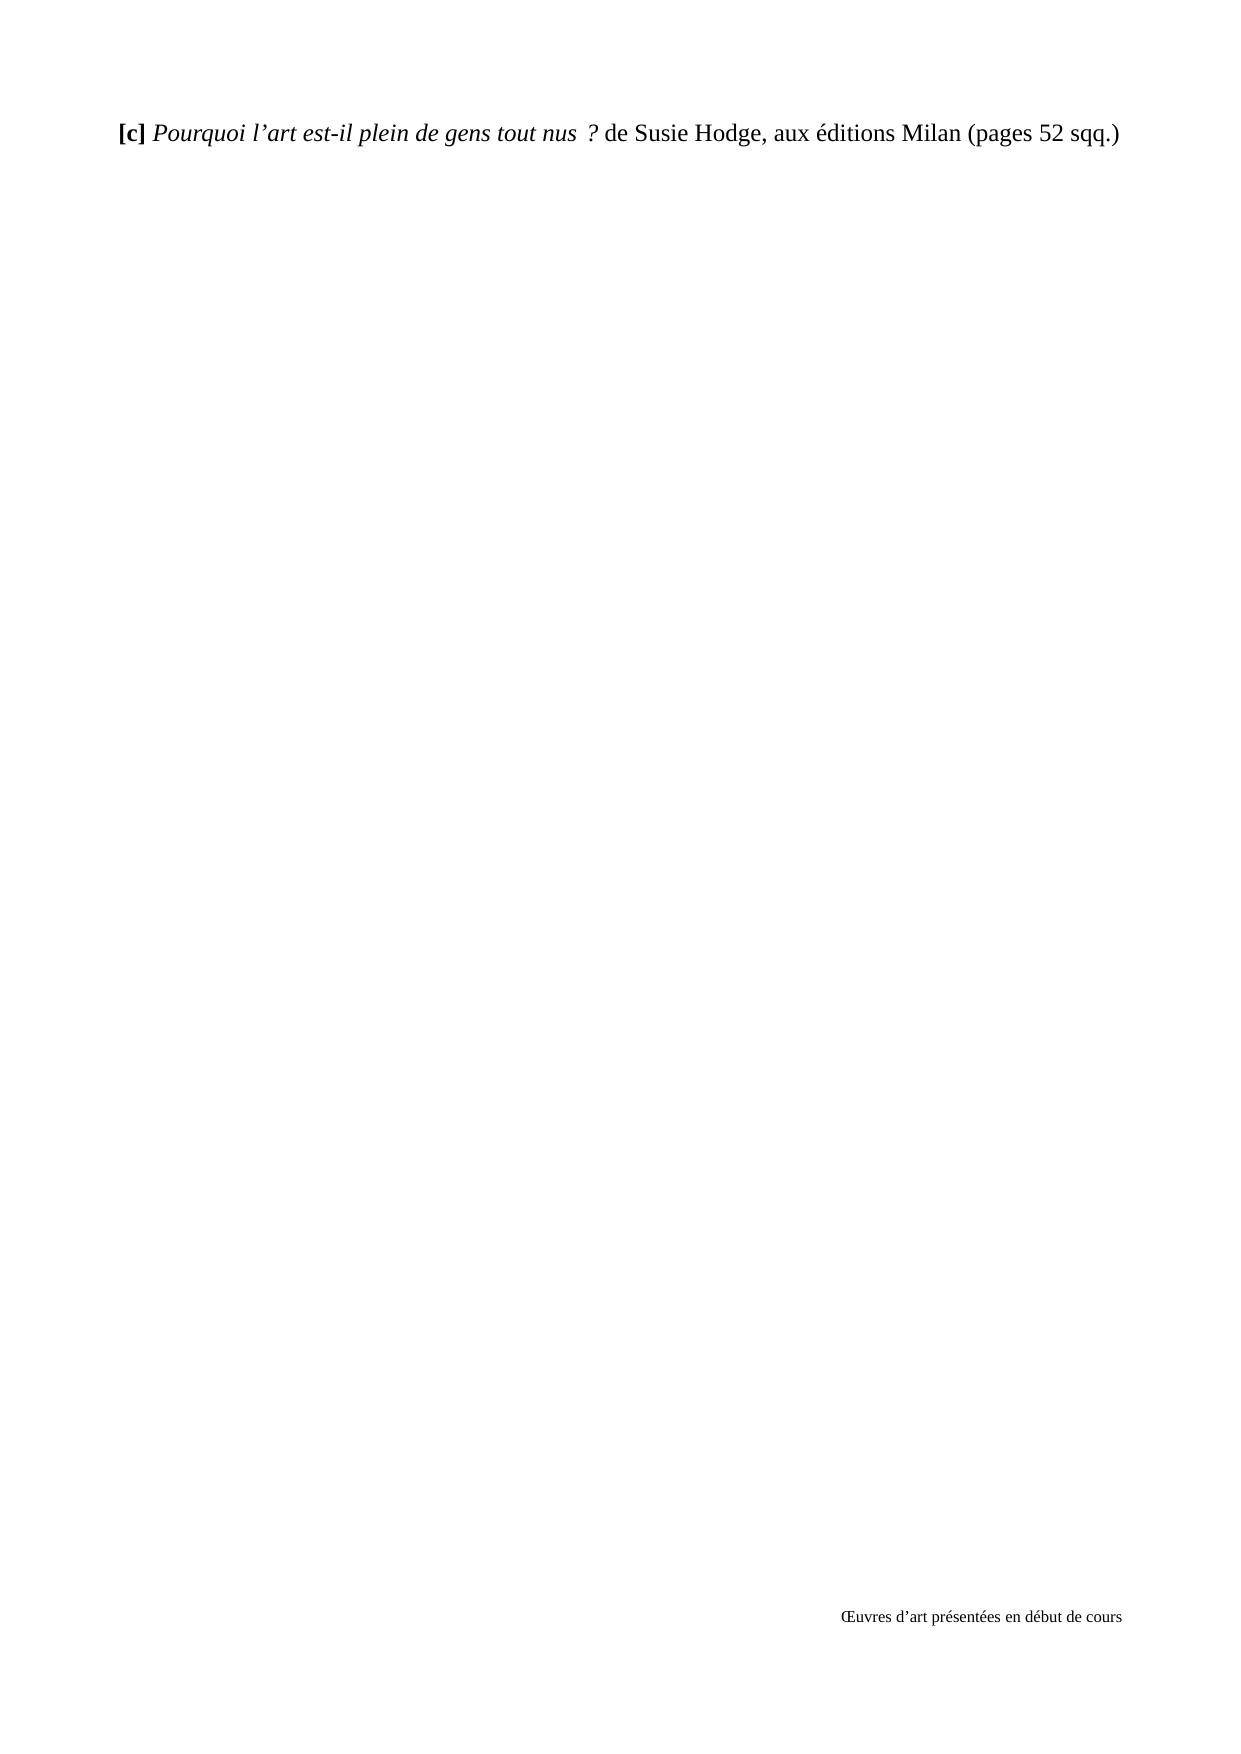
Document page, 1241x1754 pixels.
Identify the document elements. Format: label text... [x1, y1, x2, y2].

text [c] Pourquoi l’art est-il plein de gens tout nus ? de Susie Hodge, aux éditions Milan (pages 52 sqq.) [118, 118, 1122, 147]
